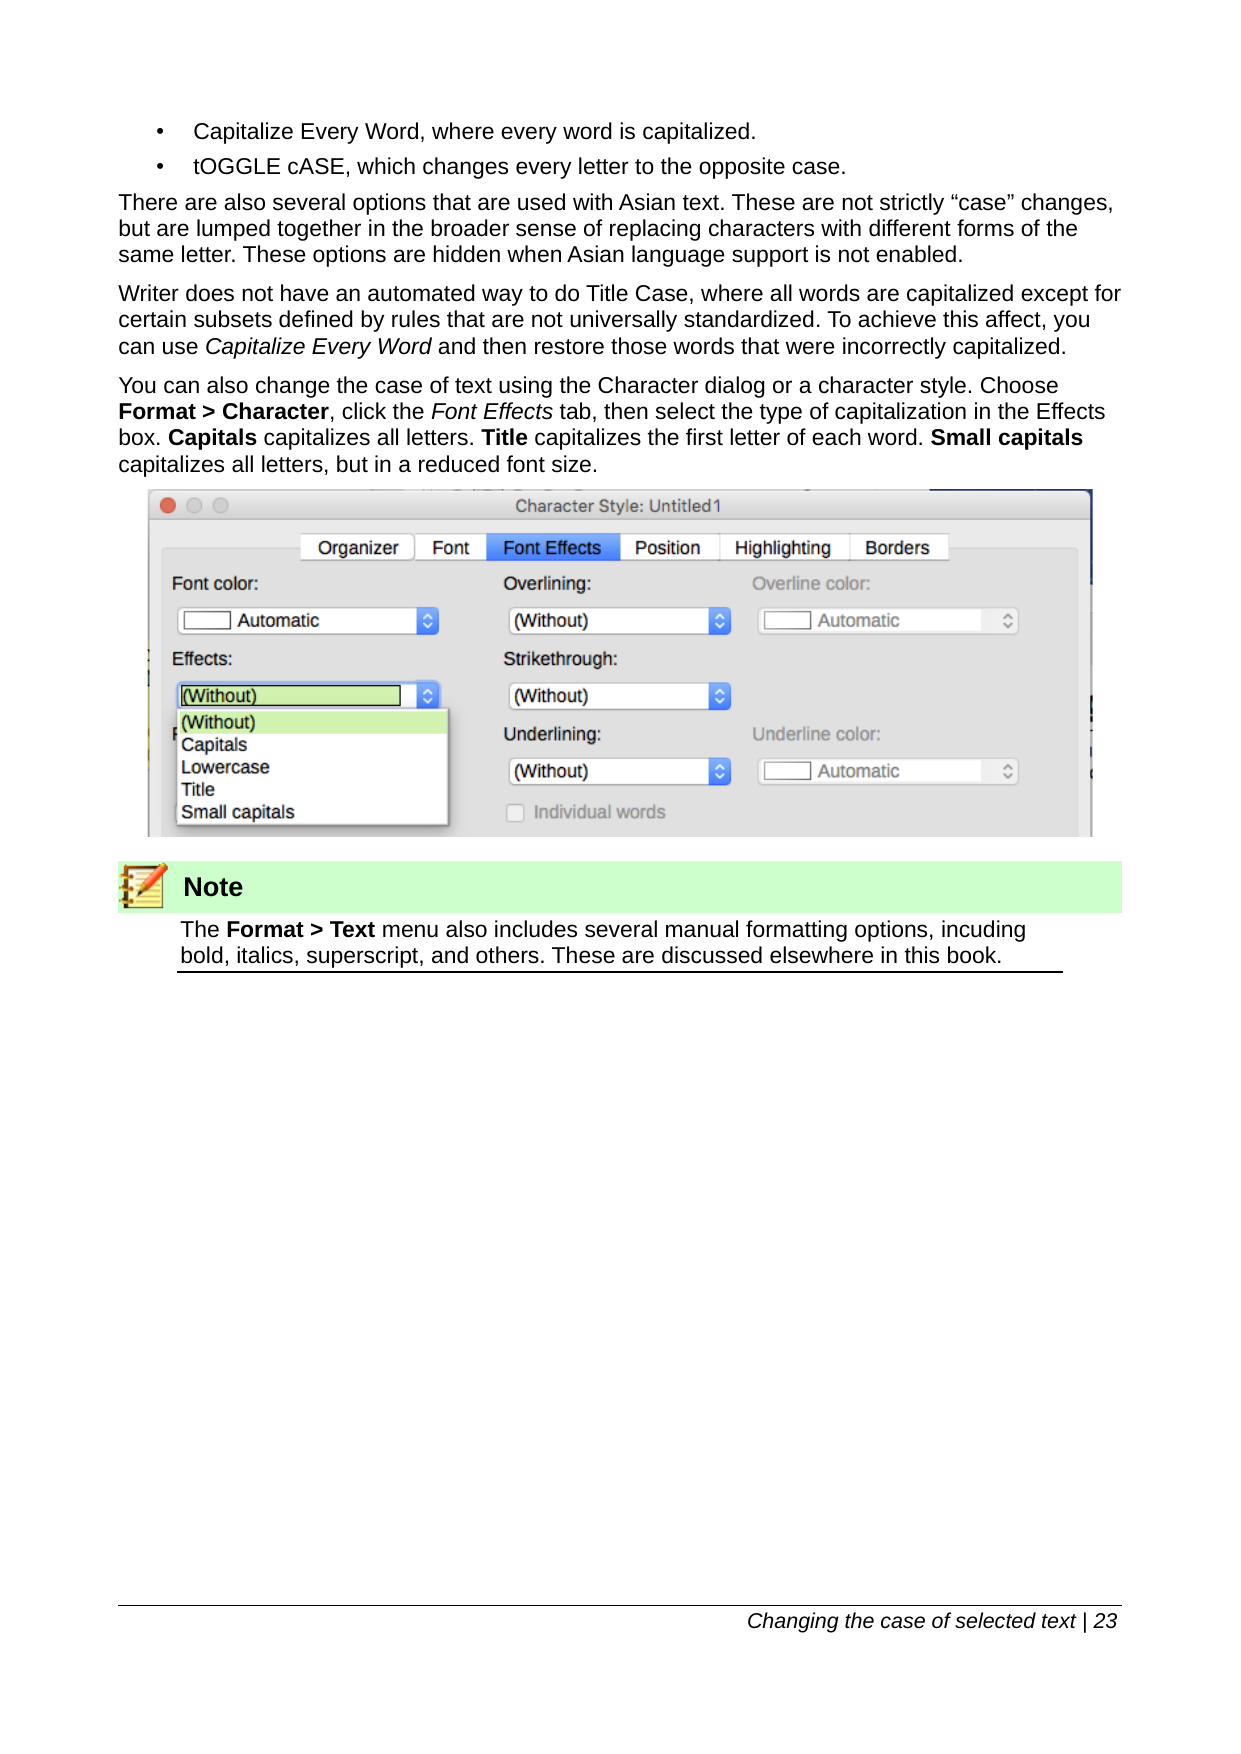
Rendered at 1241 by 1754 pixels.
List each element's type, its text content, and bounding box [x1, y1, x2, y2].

text You can also change the case of text using the Character dialog or a character style. Choose Format > Character, click the Font Effects tab, then select the type of capitalization in the Effects box. Capitals capitalizes all letters. Title capitalizes the first letter of each word. Small capitals capitalizes all letters, but in a reduced font size. [118, 372, 1122, 477]
list Capitalize Every Word, where every word is capitalized. [156, 118, 1122, 144]
subtitle Note [118, 861, 1122, 913]
text There are also several options that are used with Asian text. These are not strictly “case” changes, but are lumped together in the broader sense of replacing characters with different forms of the same letter. These options are hidden when Asian language support is not enabled. [118, 188, 1122, 268]
text Writer does not have an automated way to do Title Case, where all words are capitalized except for certain subsets defined by rules that are not universally standardized. To achieve this affect, you can use Capitalize Every Word and then restore those words that were incorrectly capitalized. [118, 280, 1122, 359]
list tOGGLE cASE, which changes every letter to the opposite case. [156, 153, 1122, 180]
picture [147, 489, 1093, 837]
picture [119, 861, 170, 912]
text The Format > Text menu also includes several manual formatting options, incuding bold, italics, superscript, and others. These are discussed elsewhere in this book. [177, 913, 1063, 971]
